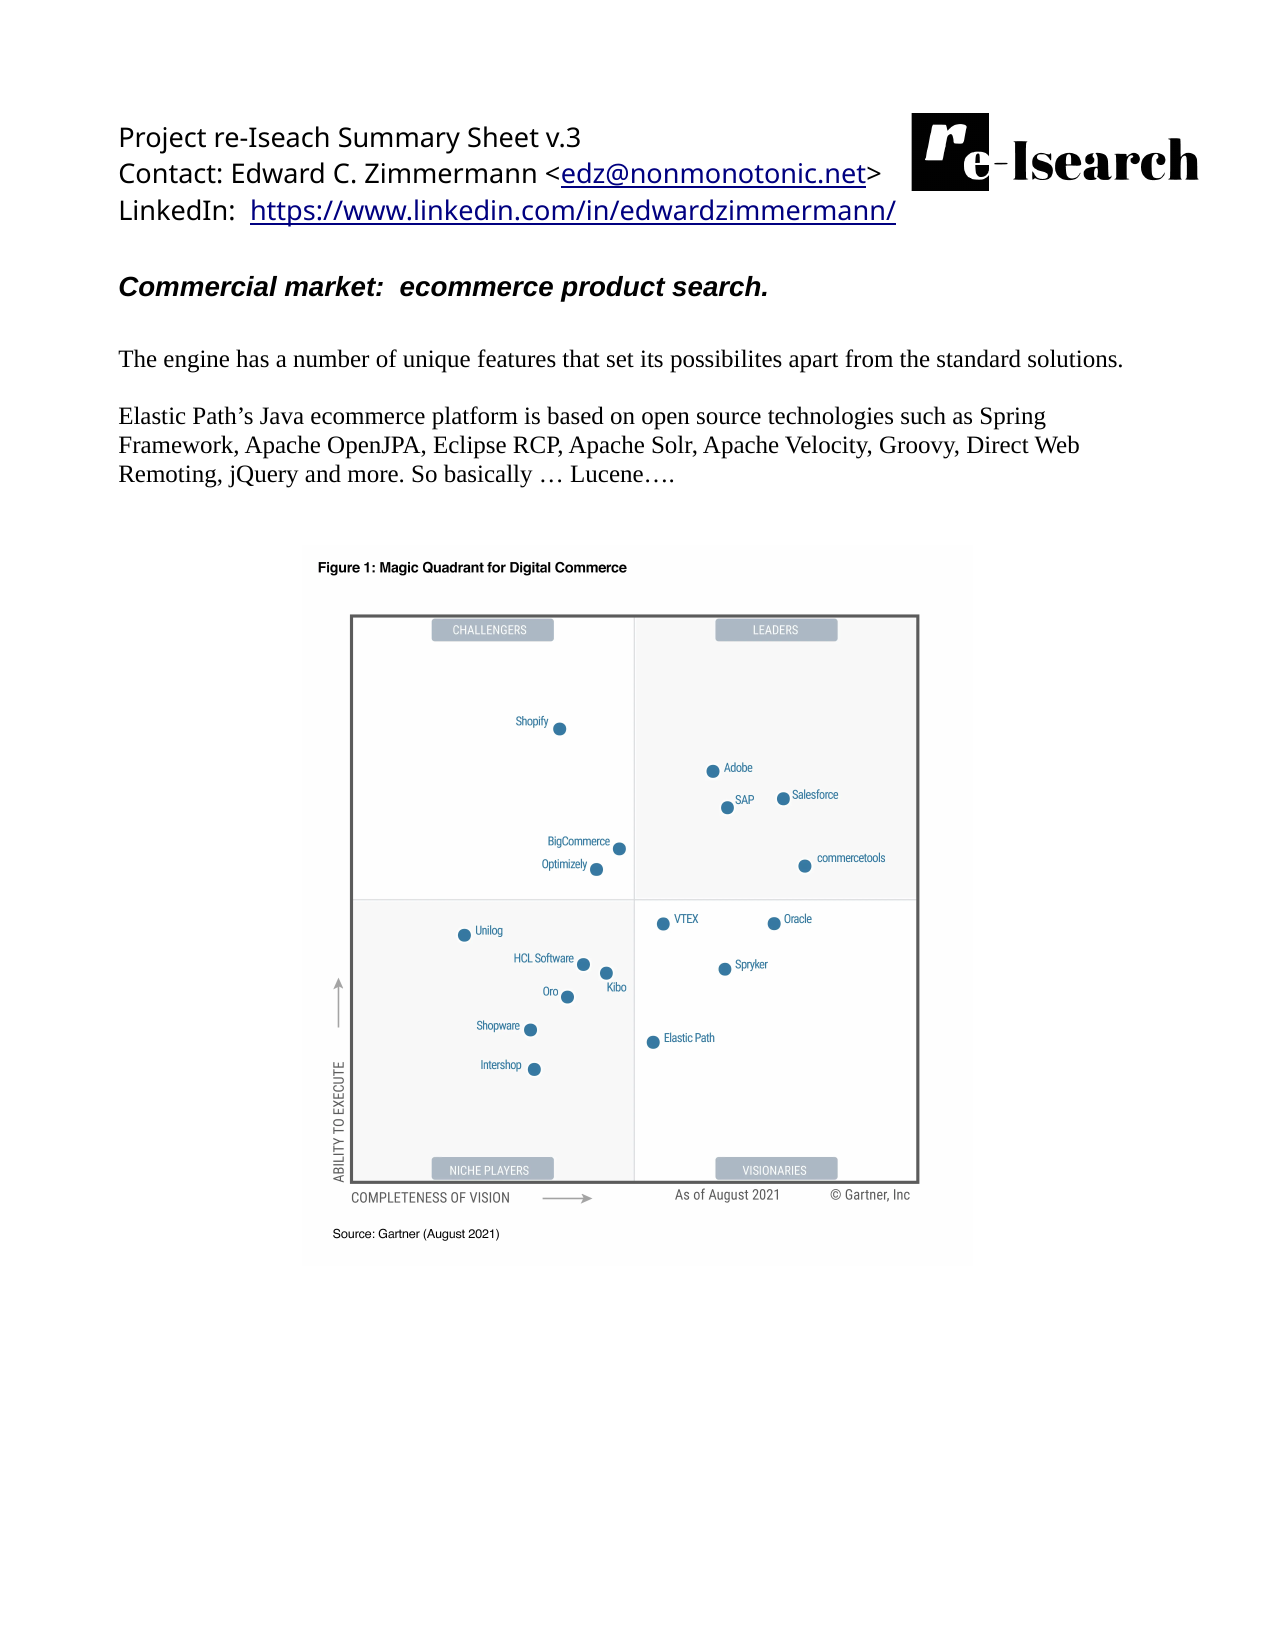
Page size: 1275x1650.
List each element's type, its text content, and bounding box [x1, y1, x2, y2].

text Elastic Path’s Java ecommerce platform is based on open source technologies such as Spring Framework, Apache OpenJPA, Eclipse RCP, Apache Solr, Apache Velocity, Groovy, Direct Web Remoting, jQuery and more. So basically … Lucene…. [118, 401, 1157, 488]
subtitle Commercial market: ecommerce product search. [118, 271, 1157, 303]
picture [911, 113, 1199, 191]
text The engine has a number of unique features that set its possibilites apart from the standard solutions. [118, 344, 1157, 373]
picture [302, 545, 973, 1266]
